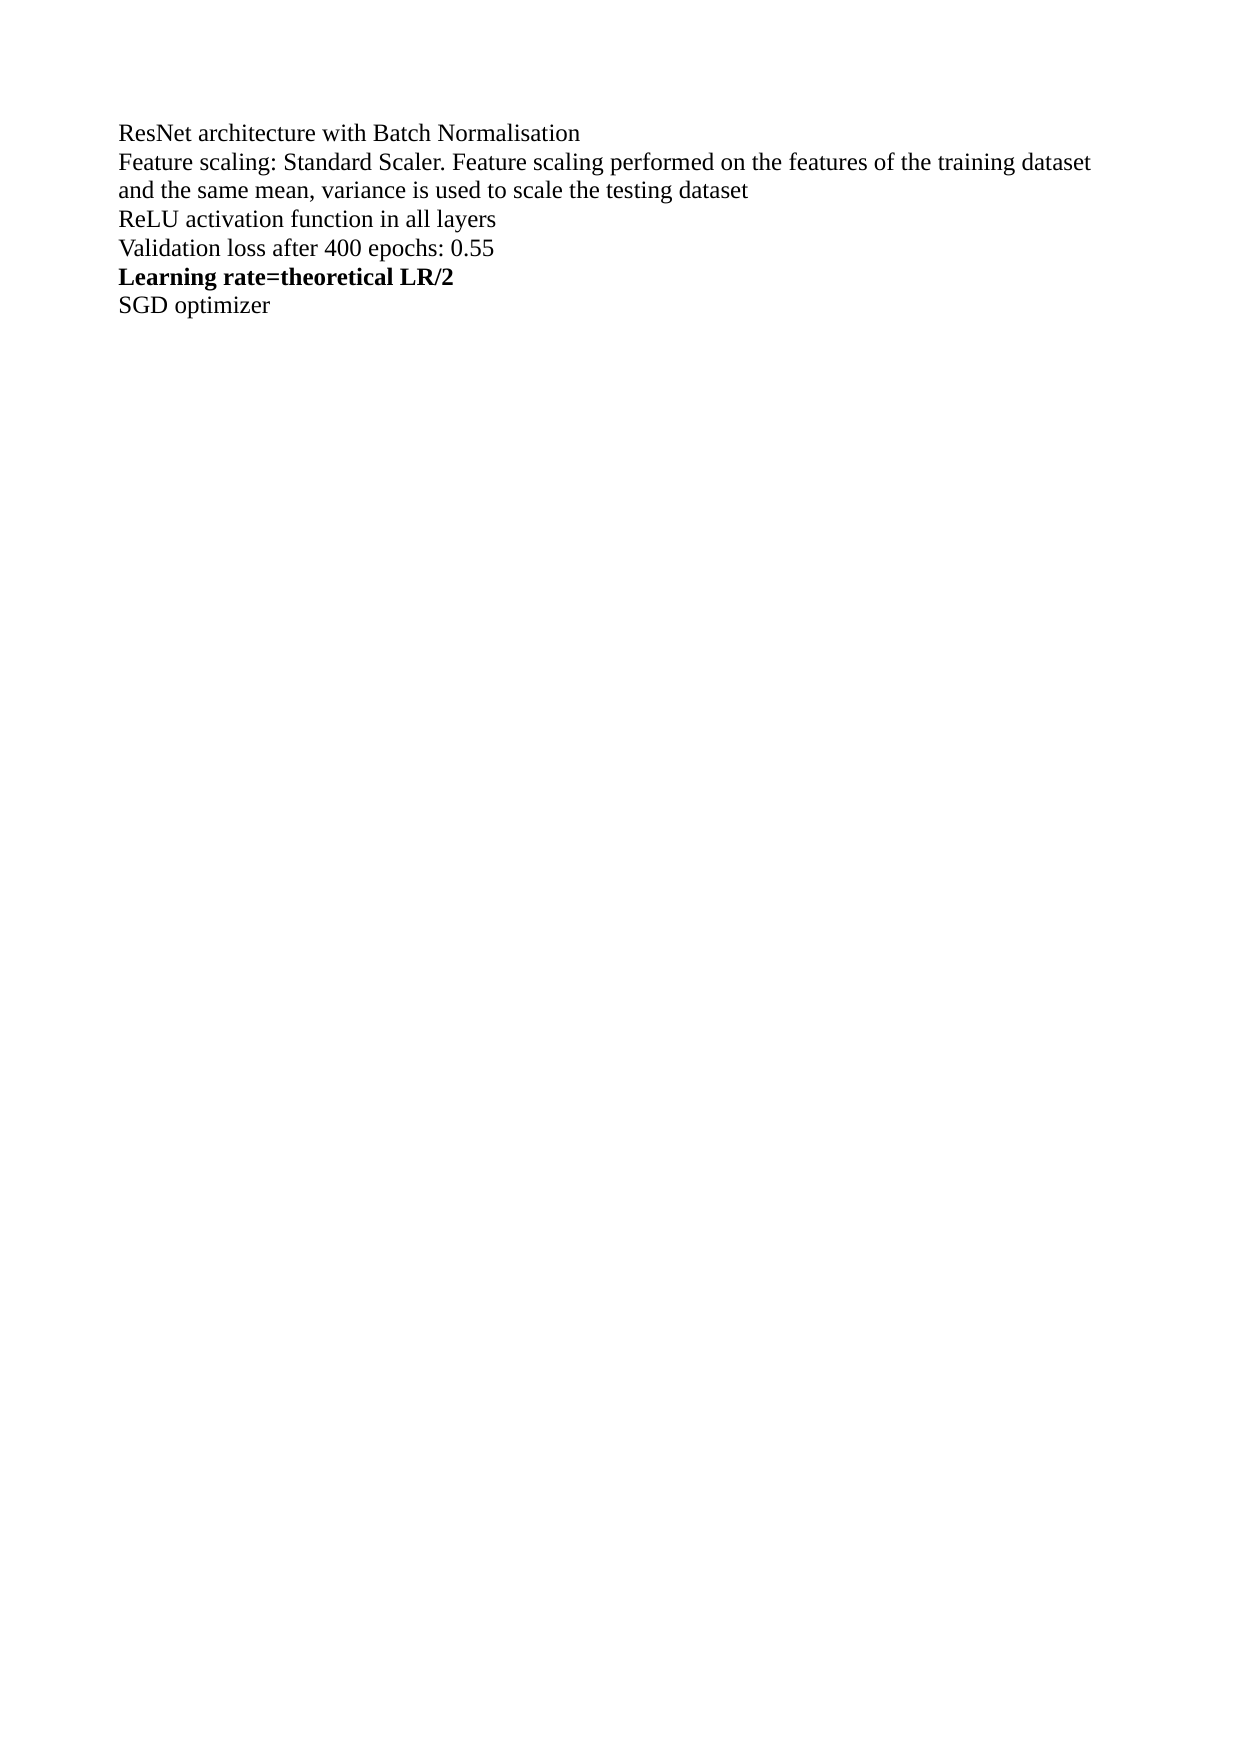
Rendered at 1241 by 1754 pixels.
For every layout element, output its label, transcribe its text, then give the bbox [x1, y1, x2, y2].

text Feature scaling: Standard Scaler. Feature scaling performed on the features of the training dataset and the same mean, variance is used to scale the testing dataset [118, 147, 1122, 204]
text ReLU activation function in all layers [118, 204, 1122, 233]
text SGD optimizer [118, 291, 1122, 319]
text ResNet architecture with Batch Normalisation [118, 118, 1122, 147]
text Validation loss after 400 epochs: 0.55 [118, 233, 1122, 262]
text Learning rate=theoretical LR/2 [118, 262, 1122, 291]
